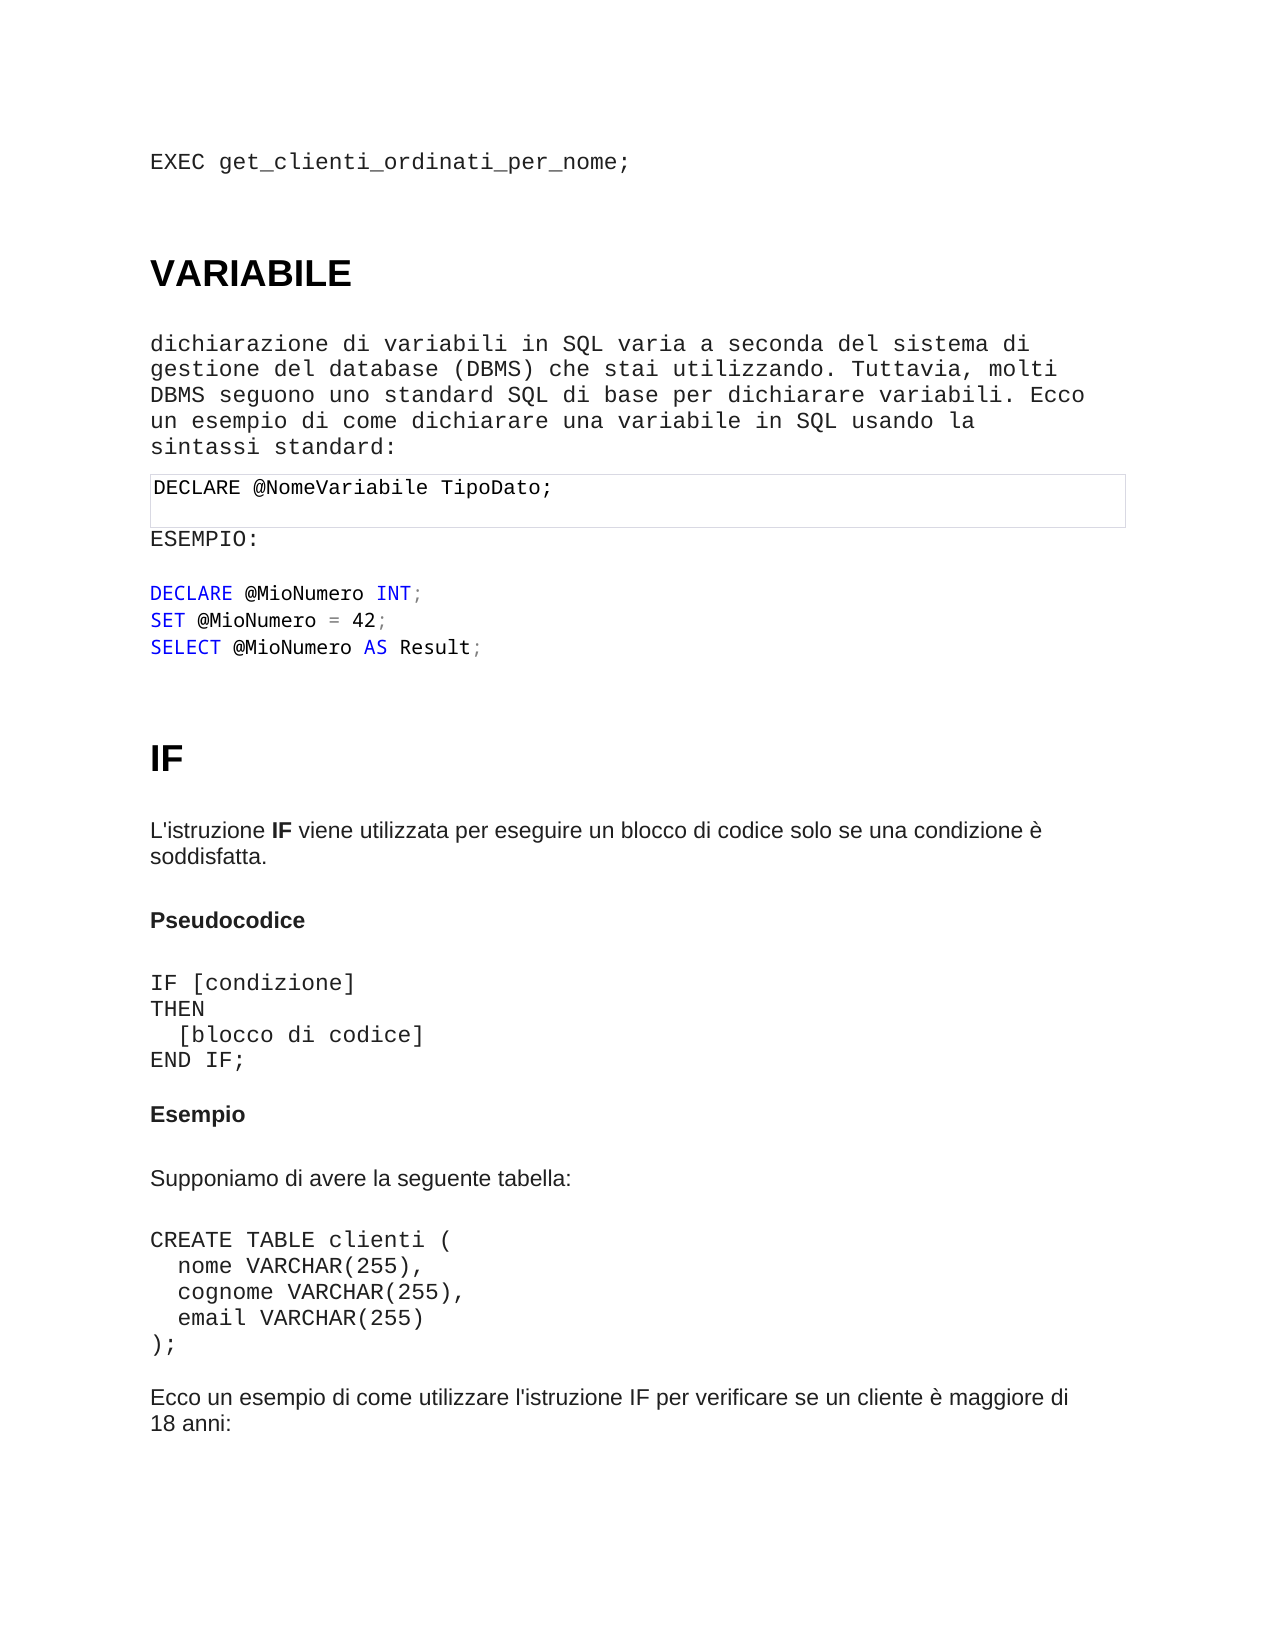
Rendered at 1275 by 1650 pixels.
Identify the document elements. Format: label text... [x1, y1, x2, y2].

text Ecco un esempio di come utilizzare l'istruzione IF per verificare se un cliente è maggiore di 18 anni: [150, 1384, 1087, 1437]
subtitle IF [150, 736, 1087, 779]
text Esempio [150, 1101, 1087, 1127]
text ESEMPIO: [150, 528, 1087, 553]
text SET @MioNumero = 42; [150, 606, 1125, 633]
text CREATE TABLE clienti ( nome VARCHAR(255), cognome VARCHAR(255), email VARCHAR(255) ); [150, 1228, 1087, 1384]
text dichiarazione di variabili in SQL varia a seconda del sistema di gestione del database (DBMS) che stai utilizzando. Tuttavia, molti DBMS seguono uno standard SQL di base per dichiarare variabili. Ecco un esempio di come dichiarare una variabile in SQL usando la sintassi standard: [150, 332, 1087, 462]
text SELECT @MioNumero AS Result; [150, 633, 1125, 660]
text IF [condizione] THEN [blocco di codice] END IF; [150, 971, 1087, 1101]
subtitle VARIABILE [150, 251, 1087, 294]
text Pseudocodice [150, 907, 1087, 933]
text L'istruzione IF viene utilizzata per eseguire un blocco di codice solo se una condizione è soddisfatta. [150, 817, 1087, 870]
text DECLARE @MioNumero INT; [150, 579, 1087, 606]
text Supponiamo di avere la seguente tabella: [150, 1164, 1087, 1191]
text EXEC get_clienti_ordinati_per_nome; [150, 150, 1087, 176]
text DECLARE @NomeVariabile TipoDato; [151, 475, 1125, 501]
